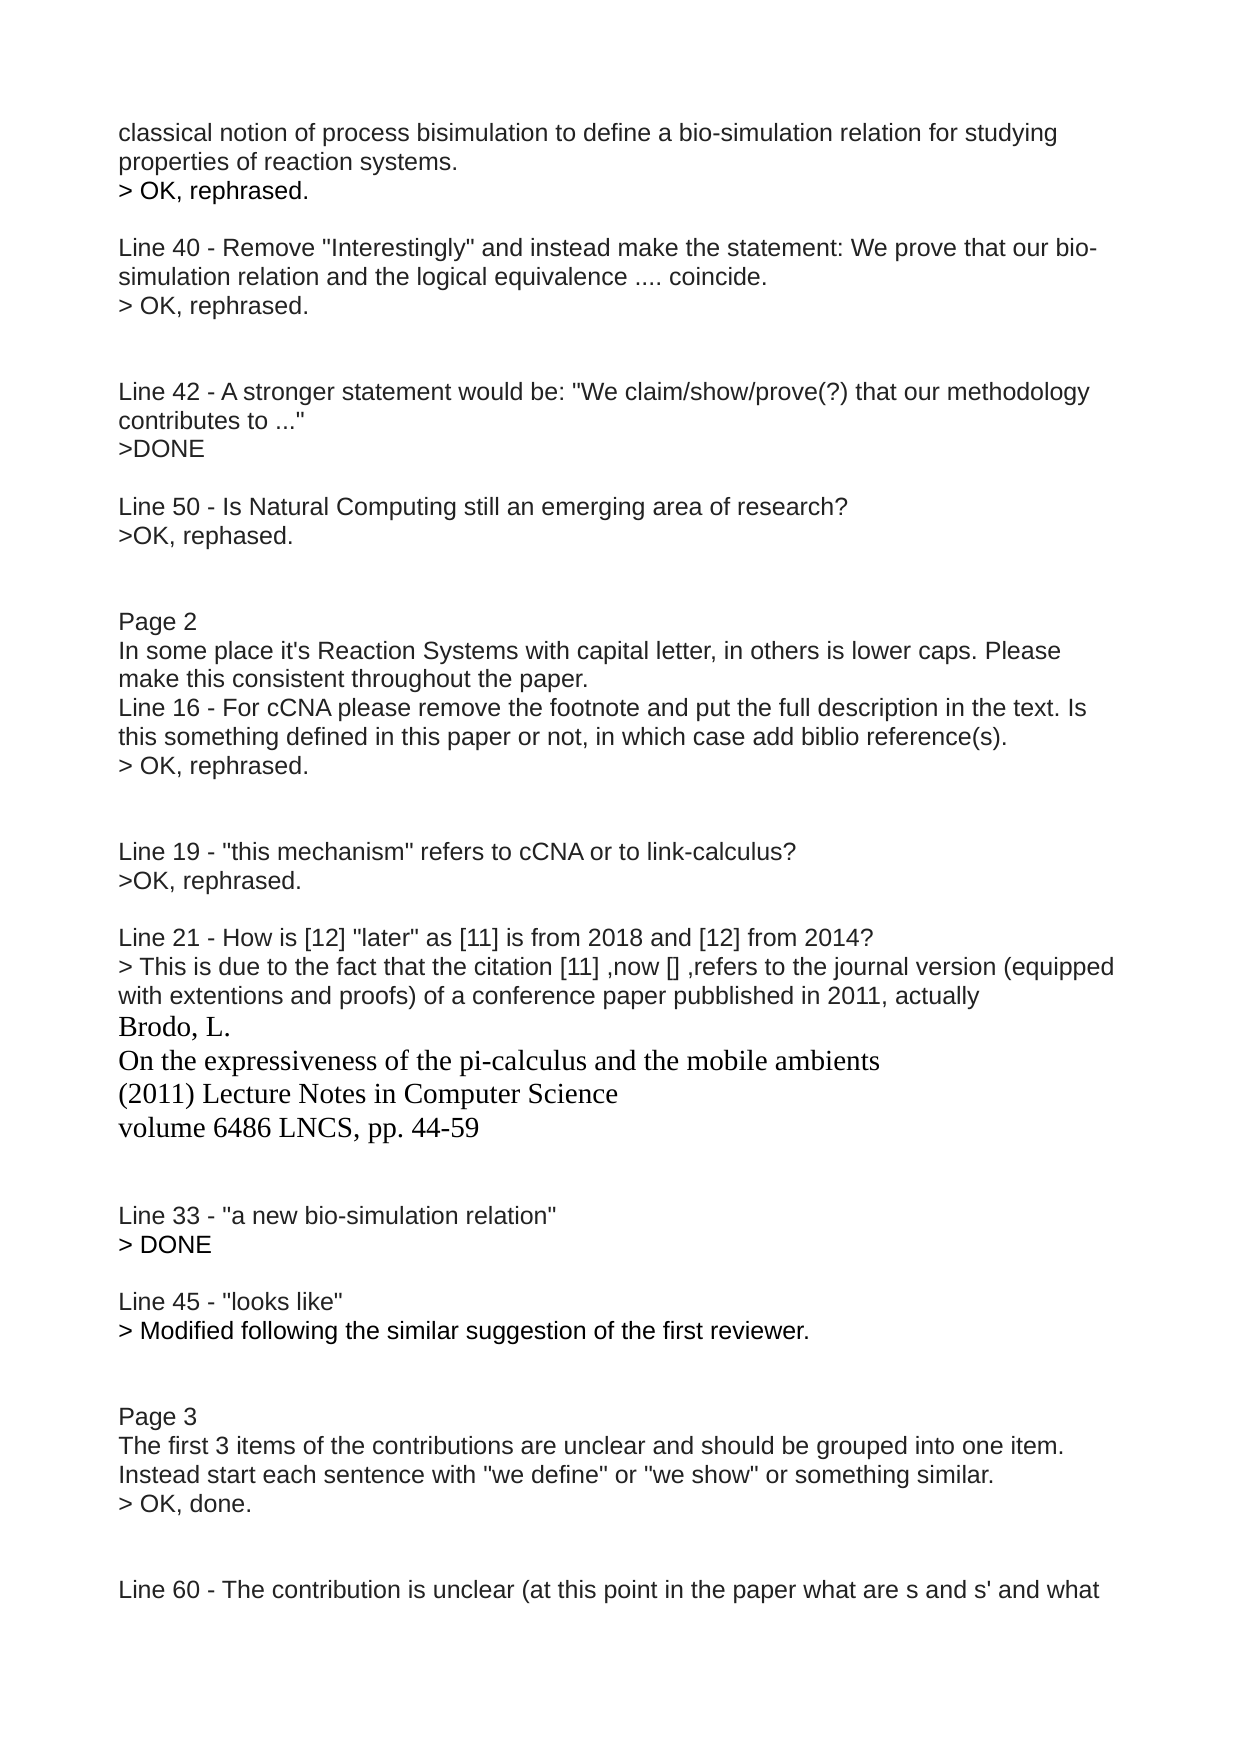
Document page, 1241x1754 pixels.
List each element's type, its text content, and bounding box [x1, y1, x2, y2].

text Brodo, L. On the expressiveness of the pi-calculus and the mobile ambients (2011) Lecture Notes in Computer Science volume 6486 LNCS, pp. 44-59 [118, 1009, 1122, 1143]
text > OK, rephrased. [118, 291, 1122, 319]
text Line 50 - Is Natural Computing still an emerging area of research? [118, 463, 1122, 521]
text classical notion of process bisimulation to define a bio-simulation relation for studying properties of reaction systems. > OK, rephrased. [118, 118, 1122, 204]
text Page 2 In some place it's Reaction Systems with capital letter, in others is lower caps. Please make this consistent throughout the paper. Line 16 - For cCNA please remove the footnote and put the full description in the text. Is this something defined in this paper or not, in which case add biblio reference(s). [118, 578, 1122, 751]
text > This is due to the fact that the citation [11] ,now [] ,refers to the journal version (equipped with extentions and proofs) of a conference paper pubblished in 2011, actually [118, 952, 1122, 1009]
text >OK, rephased. [118, 521, 1122, 578]
text Line 40 - Remove "Interestingly" and instead make the statement: We prove that our bio-simulation relation and the logical equivalence .... coincide. [118, 233, 1122, 291]
text Line 19 - "this mechanism" refers to cCNA or to link-calculus? [118, 808, 1122, 866]
text Page 3 The first 3 items of the contributions are unclear and should be grouped into one item. Instead start each sentence with "we define" or "we show" or something similar. [118, 1373, 1122, 1488]
text > OK, rephrased. [118, 751, 1122, 779]
text Line 60 - The contribution is unclear (at this point in the paper what are s and s' and what [118, 1546, 1122, 1603]
text >DONE [118, 434, 1122, 463]
text Line 33 - "a new bio-simulation relation" > DONE [118, 1172, 1122, 1258]
text >OK, rephrased. [118, 866, 1122, 894]
text Line 42 - A stronger statement would be: "We claim/show/prove(?) that our methodology contributes to ..." [118, 348, 1122, 434]
text Line 21 - How is [12] "later" as [11] is from 2018 and [12] from 2014? [118, 894, 1122, 952]
text Line 45 - "looks like" > Modified following the similar suggestion of the first reviewer. [118, 1287, 1122, 1345]
text > OK, done. [118, 1488, 1122, 1517]
